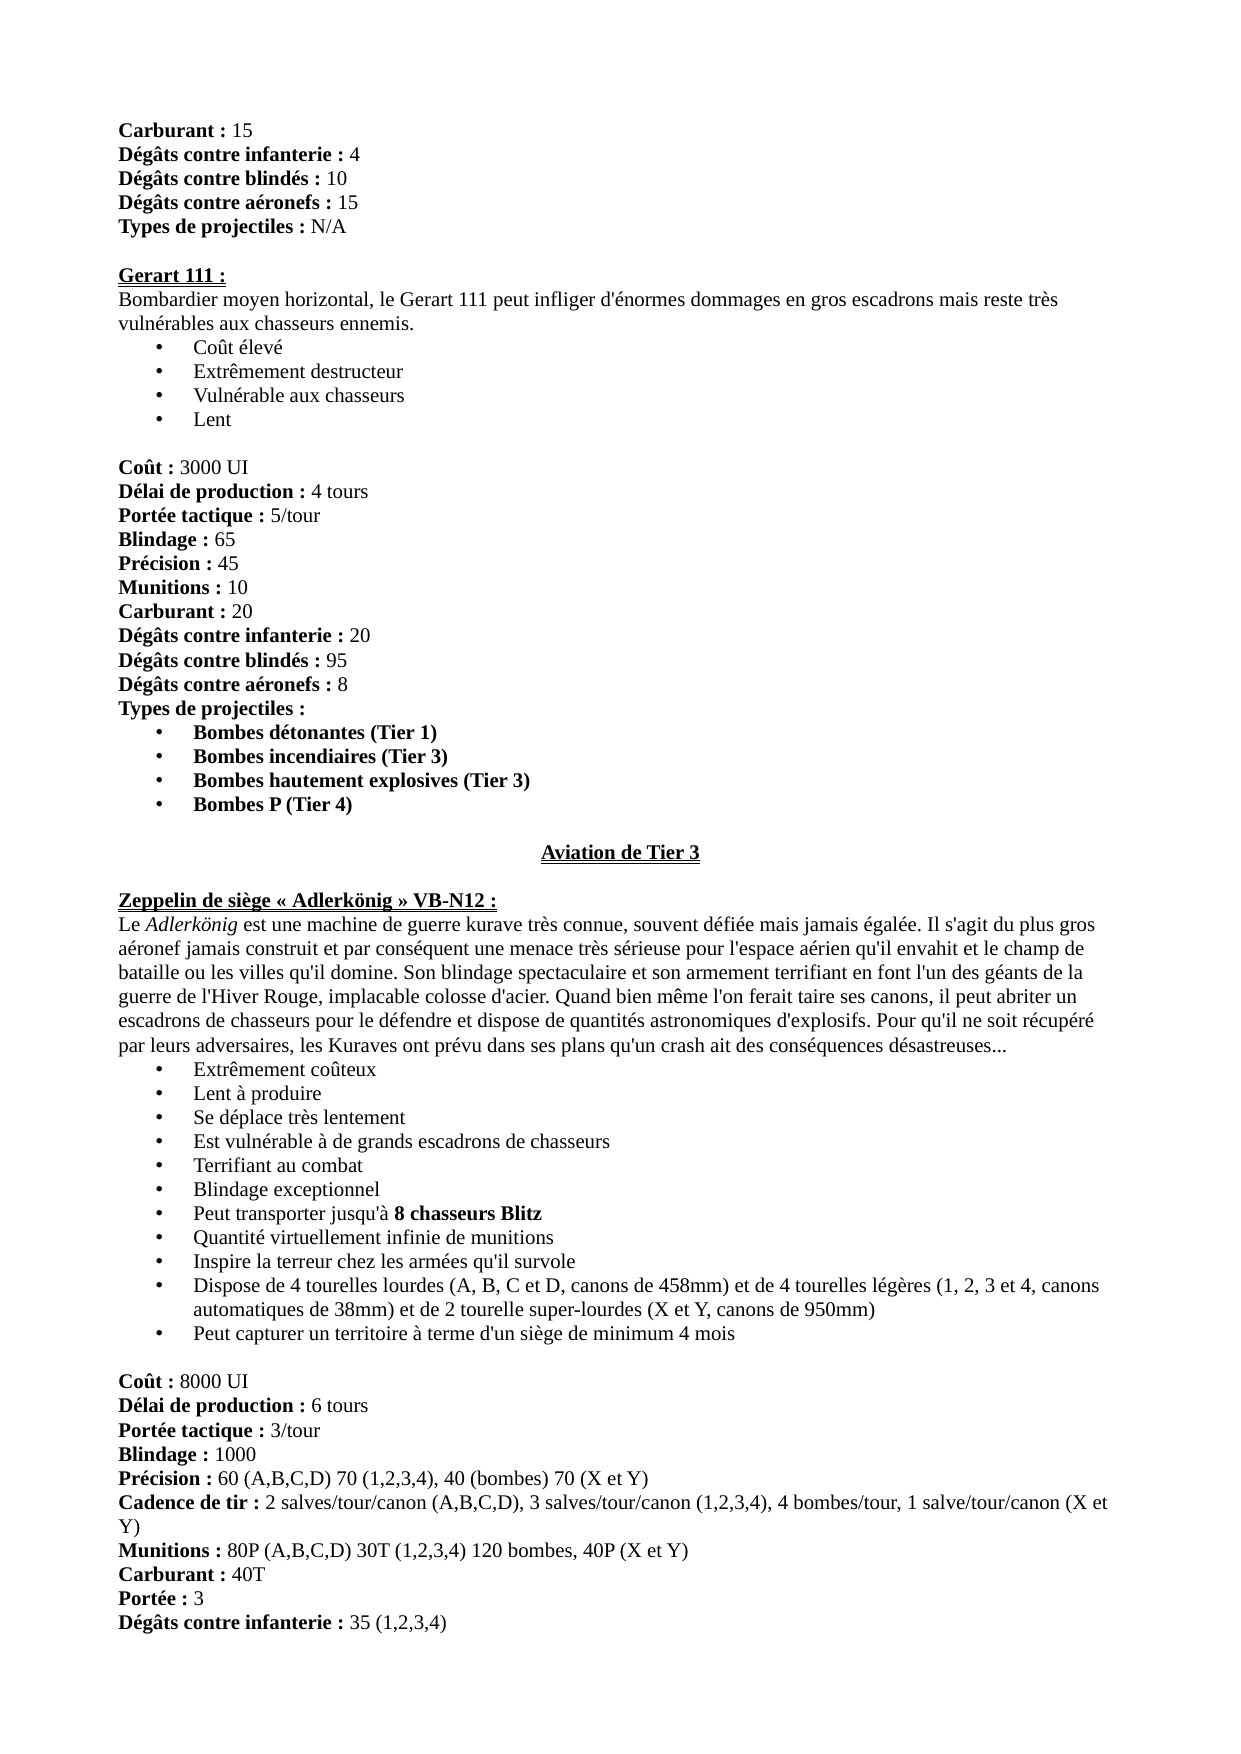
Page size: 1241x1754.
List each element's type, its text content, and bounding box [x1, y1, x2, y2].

text Précision : 45 [118, 551, 1122, 575]
text Types de projectiles : [118, 696, 1122, 720]
text Carburant : 20 [118, 599, 1122, 623]
text Munitions : 10 [118, 575, 1122, 599]
list Extrêmement destructeur [156, 359, 1122, 383]
list Bombes incendiaires (Tier 3) [156, 744, 1122, 768]
list Coût élevé [156, 335, 1122, 359]
list Inspire la terreur chez les armées qu'il survole [156, 1249, 1122, 1273]
text Dégâts contre blindés : 10 [118, 166, 1122, 190]
text Coût : 3000 UI [118, 455, 1122, 479]
list Extrêmement coûteux [156, 1057, 1122, 1081]
list Est vulnérable à de grands escadrons de chasseurs [156, 1129, 1122, 1153]
text Dégâts contre blindés : 95 [118, 647, 1122, 672]
text Gerart 111 : [118, 262, 1122, 287]
text Zeppelin de siège « Adlerkönig » VB-N12 : [118, 888, 1122, 912]
list Quantité virtuellement infinie de munitions [156, 1225, 1122, 1249]
list Terrifiant au combat [156, 1153, 1122, 1177]
text Blindage : 1000 [118, 1442, 1122, 1466]
text Délai de production : 4 tours [118, 479, 1122, 503]
list Se déplace très lentement [156, 1105, 1122, 1129]
list Lent [156, 407, 1122, 431]
list Vulnérable aux chasseurs [156, 383, 1122, 407]
text Portée tactique : 3/tour [118, 1417, 1122, 1442]
text Délai de production : 6 tours [118, 1393, 1122, 1417]
text Précision : 60 (A,B,C,D) 70 (1,2,3,4), 40 (bombes) 70 (X et Y) [118, 1466, 1122, 1490]
list Peut capturer un territoire à terme d'un siège de minimum 4 mois [156, 1321, 1122, 1345]
text Portée tactique : 5/tour [118, 503, 1122, 527]
text Carburant : 40T [118, 1562, 1122, 1586]
text Types de projectiles : N/A [118, 214, 1122, 238]
text Munitions : 80P (A,B,C,D) 30T (1,2,3,4) 120 bombes, 40P (X et Y) [118, 1538, 1122, 1562]
list Bombes détonantes (Tier 1) [156, 720, 1122, 744]
list Bombes P (Tier 4) [156, 792, 1122, 816]
text Dégâts contre infanterie : 20 [118, 623, 1122, 647]
text Cadence de tir : 2 salves/tour/canon (A,B,C,D), 3 salves/tour/canon (1,2,3,4), 4 bombes/tour, 1 salve/tour/canon (X et Y) [118, 1490, 1122, 1538]
list Dispose de 4 tourelles lourdes (A, B, C et D, canons de 458mm) et de 4 tourelles légères (1, 2, 3 et 4, canons automatiques de 38mm) et de 2 tourelle super-lourdes (X et Y, canons de 950mm) [156, 1273, 1122, 1321]
text Portée : 3 [118, 1586, 1122, 1610]
text Bombardier moyen horizontal, le Gerart 111 peut infliger d'énormes dommages en gros escadrons mais reste très vulnérables aux chasseurs ennemis. [118, 287, 1122, 335]
text Le Adlerkönig est une machine de guerre kurave très connue, souvent défiée mais jamais égalée. Il s'agit du plus gros aéronef jamais construit et par conséquent une menace très sérieuse pour l'espace aérien qu'il envahit et le champ de bataille ou les villes qu'il domine. Son blindage spectaculaire et son armement terrifiant en font l'un des géants de la guerre de l'Hiver Rouge, implacable colosse d'acier. Quand bien même l'on ferait taire ses canons, il peut abriter un escadrons de chasseurs pour le défendre et dispose de quantités astronomiques d'explosifs. Pour qu'il ne soit récupéré par leurs adversaires, les Kuraves ont prévu dans ses plans qu'un crash ait des conséquences désastreuses... [118, 912, 1122, 1057]
text Dégâts contre aéronefs : 15 [118, 190, 1122, 214]
text Carburant : 15 [118, 118, 1122, 142]
text Dégâts contre infanterie : 4 [118, 142, 1122, 166]
list Bombes hautement explosives (Tier 3) [156, 768, 1122, 792]
list Blindage exceptionnel [156, 1177, 1122, 1201]
list Lent à produire [156, 1081, 1122, 1105]
list Peut transporter jusqu'à 8 chasseurs Blitz [156, 1201, 1122, 1225]
text Dégâts contre aéronefs : 8 [118, 672, 1122, 696]
text Aviation de Tier 3 [118, 840, 1122, 864]
text Coût : 8000 UI [118, 1369, 1122, 1393]
text Dégâts contre infanterie : 35 (1,2,3,4) [118, 1610, 1122, 1634]
text Blindage : 65 [118, 527, 1122, 551]
